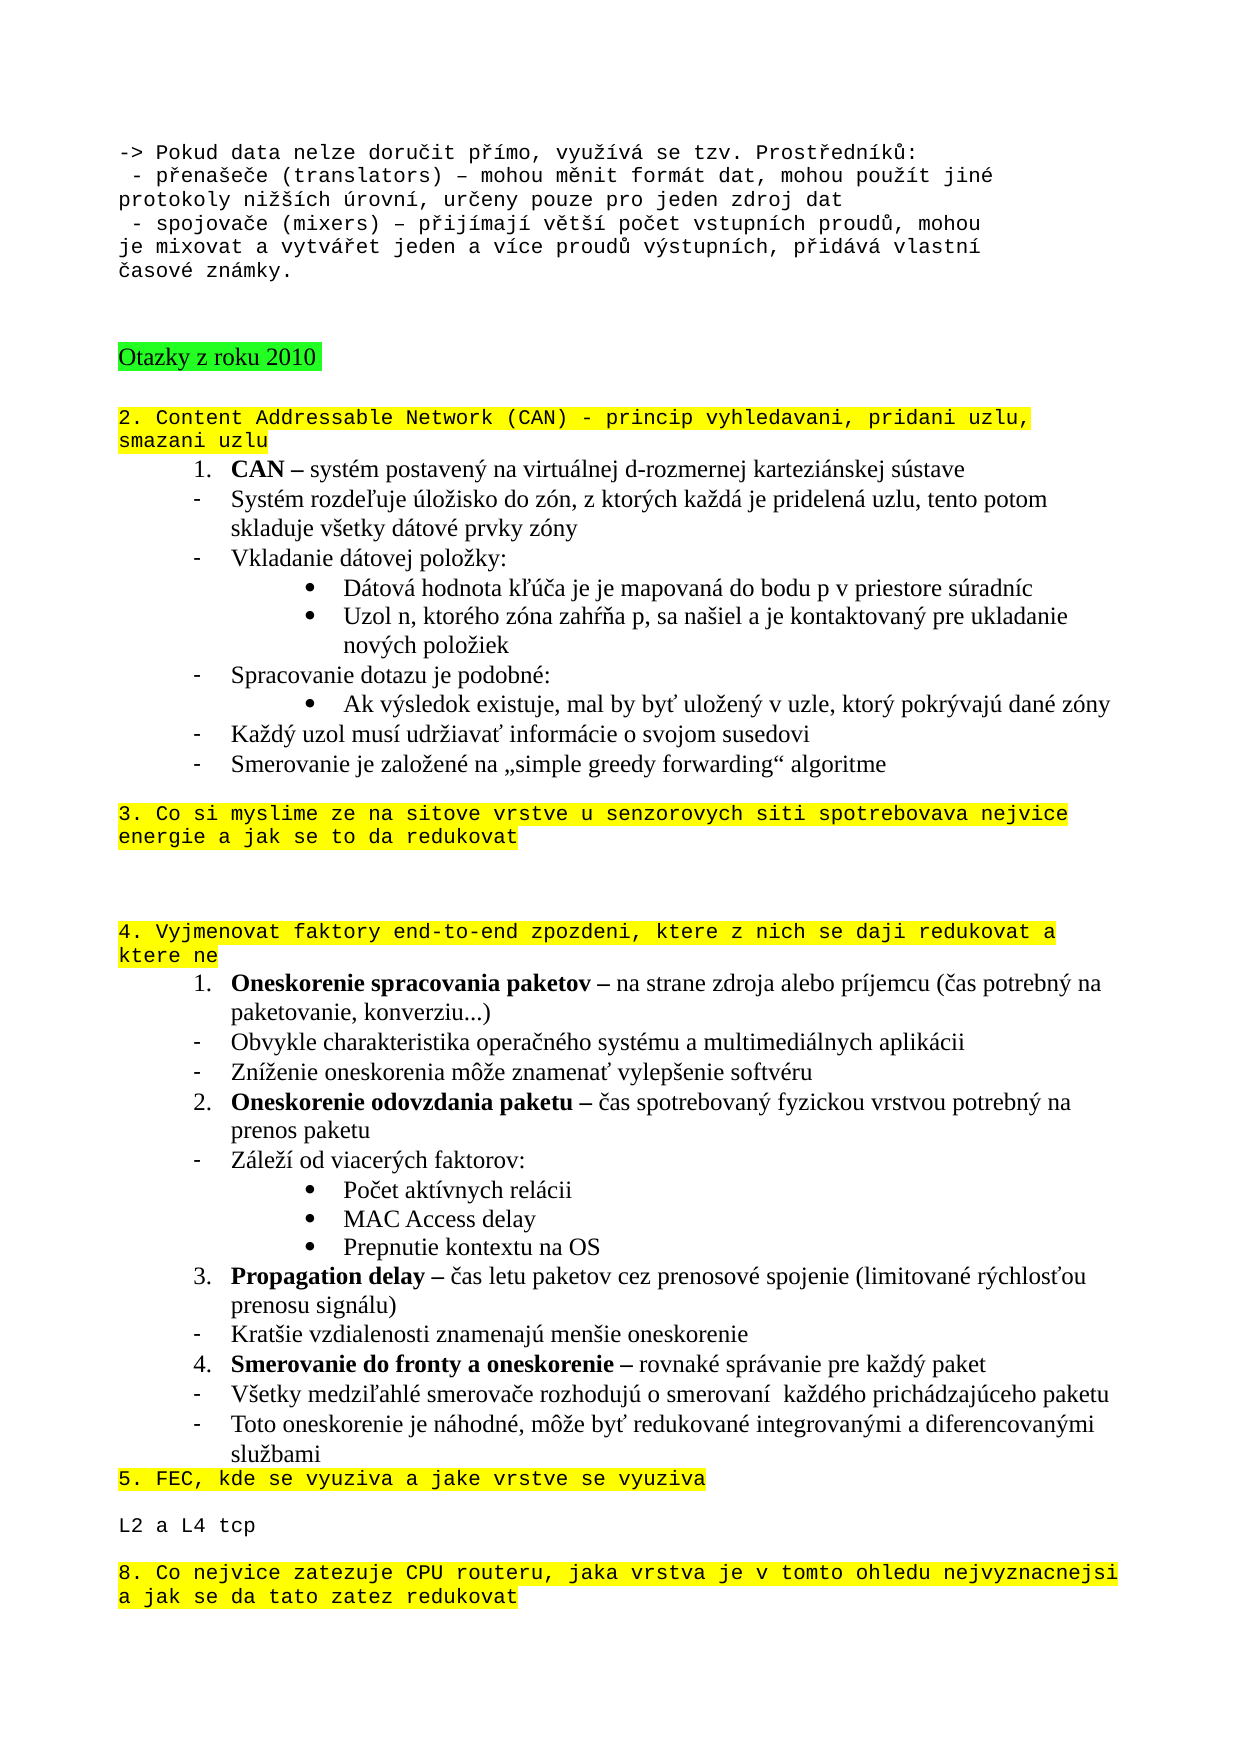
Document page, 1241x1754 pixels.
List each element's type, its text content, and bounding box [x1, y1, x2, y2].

list Smerovanie do fronty a oneskorenie – rovnaké správanie pre každý paket [193, 1349, 1122, 1378]
list Ak výsledok existuje, mal by byť uložený v uzle, ktorý pokrývajú dané zóny [306, 689, 1122, 718]
text je mixovat a vytvářet jeden a více proudů výstupních, přidává vlastní [118, 236, 1122, 260]
text - přenašeče (translators) – mohou měnit formát dat, mohou použít jiné [118, 165, 1122, 189]
list Počet aktívnych relácii [306, 1175, 1122, 1204]
text smazani uzlu [118, 430, 1122, 454]
text časové známky. [118, 260, 1122, 284]
text ktere ne [118, 945, 1122, 968]
list Prepnutie kontextu na OS [306, 1232, 1122, 1261]
list Spracovanie dotazu je podobné: [193, 659, 1122, 689]
text 5. FEC, kde se vyuziva a jake vrstve se vyuziva [118, 1468, 1122, 1491]
list Dátová hodnota kľúča je je mapovaná do bodu p v priestore súradníc [306, 573, 1122, 601]
text - spojovače (mixers) – přijímají větší počet vstupních proudů, mohou [118, 213, 1122, 236]
list Zníženie oneskorenia môže znamenať vylepšenie softvéru [193, 1056, 1122, 1087]
text 8. Co nejvice zatezuje CPU routeru, jaka vrstva je v tomto ohledu nejvyznacnejsi [118, 1562, 1122, 1586]
list Uzol n, ktorého zóna zahŕňa p, sa našiel a je kontaktovaný pre ukladanie nových položiek [306, 601, 1122, 659]
list CAN – systém postavený na virtuálnej d-rozmernej karteziánskej sústave [193, 454, 1122, 483]
list Systém rozdeľuje úložisko do zón, z ktorých každá je pridelená uzlu, tento potom skladuje všetky dátové prvky zóny [193, 483, 1122, 542]
text a jak se da tato zatez redukovat [118, 1586, 1122, 1609]
text -> Pokud data nelze doručit přímo, využívá se tzv. Prostředníků: [118, 142, 1122, 165]
text 3. Co si myslime ze na sitove vrstve u senzorovych siti spotrebovava nejvice [118, 803, 1122, 826]
list Všetky medziľahlé smerovače rozhodujú o smerovaní každého prichádzajúceho paketu [193, 1378, 1122, 1408]
list Oneskorenie spracovania paketov – na strane zdroja alebo príjemcu (čas potrebný na paketovanie, konverziu...) [193, 968, 1122, 1026]
list Kratšie vzdialenosti znamenajú menšie oneskorenie [193, 1319, 1122, 1349]
text energie a jak se to da redukovat [118, 826, 1122, 850]
list Obvykle charakteristika operačného systému a multimediálnych aplikácii [193, 1026, 1122, 1056]
list Oneskorenie odovzdania paketu – čas spotrebovaný fyzickou vrstvou potrebný na prenos paketu [193, 1087, 1122, 1144]
text Otazky z roku 2010 [118, 313, 1122, 371]
text 2. Content Addressable Network (CAN) - princip vyhledavani, pridani uzlu, [118, 407, 1122, 430]
text L2 a L4 tcp [118, 1515, 1122, 1539]
list Vkladanie dátovej položky: [193, 542, 1122, 573]
list Smerovanie je založené na „simple greedy forwarding“ algoritme [193, 749, 1122, 779]
list MAC Access delay [306, 1204, 1122, 1232]
list Záleží od viacerých faktorov: [193, 1144, 1122, 1175]
text 4. Vyjmenovat faktory end-to-end zpozdeni, ktere z nich se daji redukovat a [118, 921, 1122, 945]
list Každý uzol musí udržiavať informácie o svojom susedovi [193, 718, 1122, 749]
list Toto oneskorenie je náhodné, môže byť redukované integrovanými a diferencovanými službami [193, 1408, 1122, 1468]
list Propagation delay – čas letu paketov cez prenosové spojenie (limitované rýchlosťou prenosu signálu) [193, 1261, 1122, 1319]
text protokoly nižších úrovní, určeny pouze pro jeden zdroj dat [118, 189, 1122, 213]
